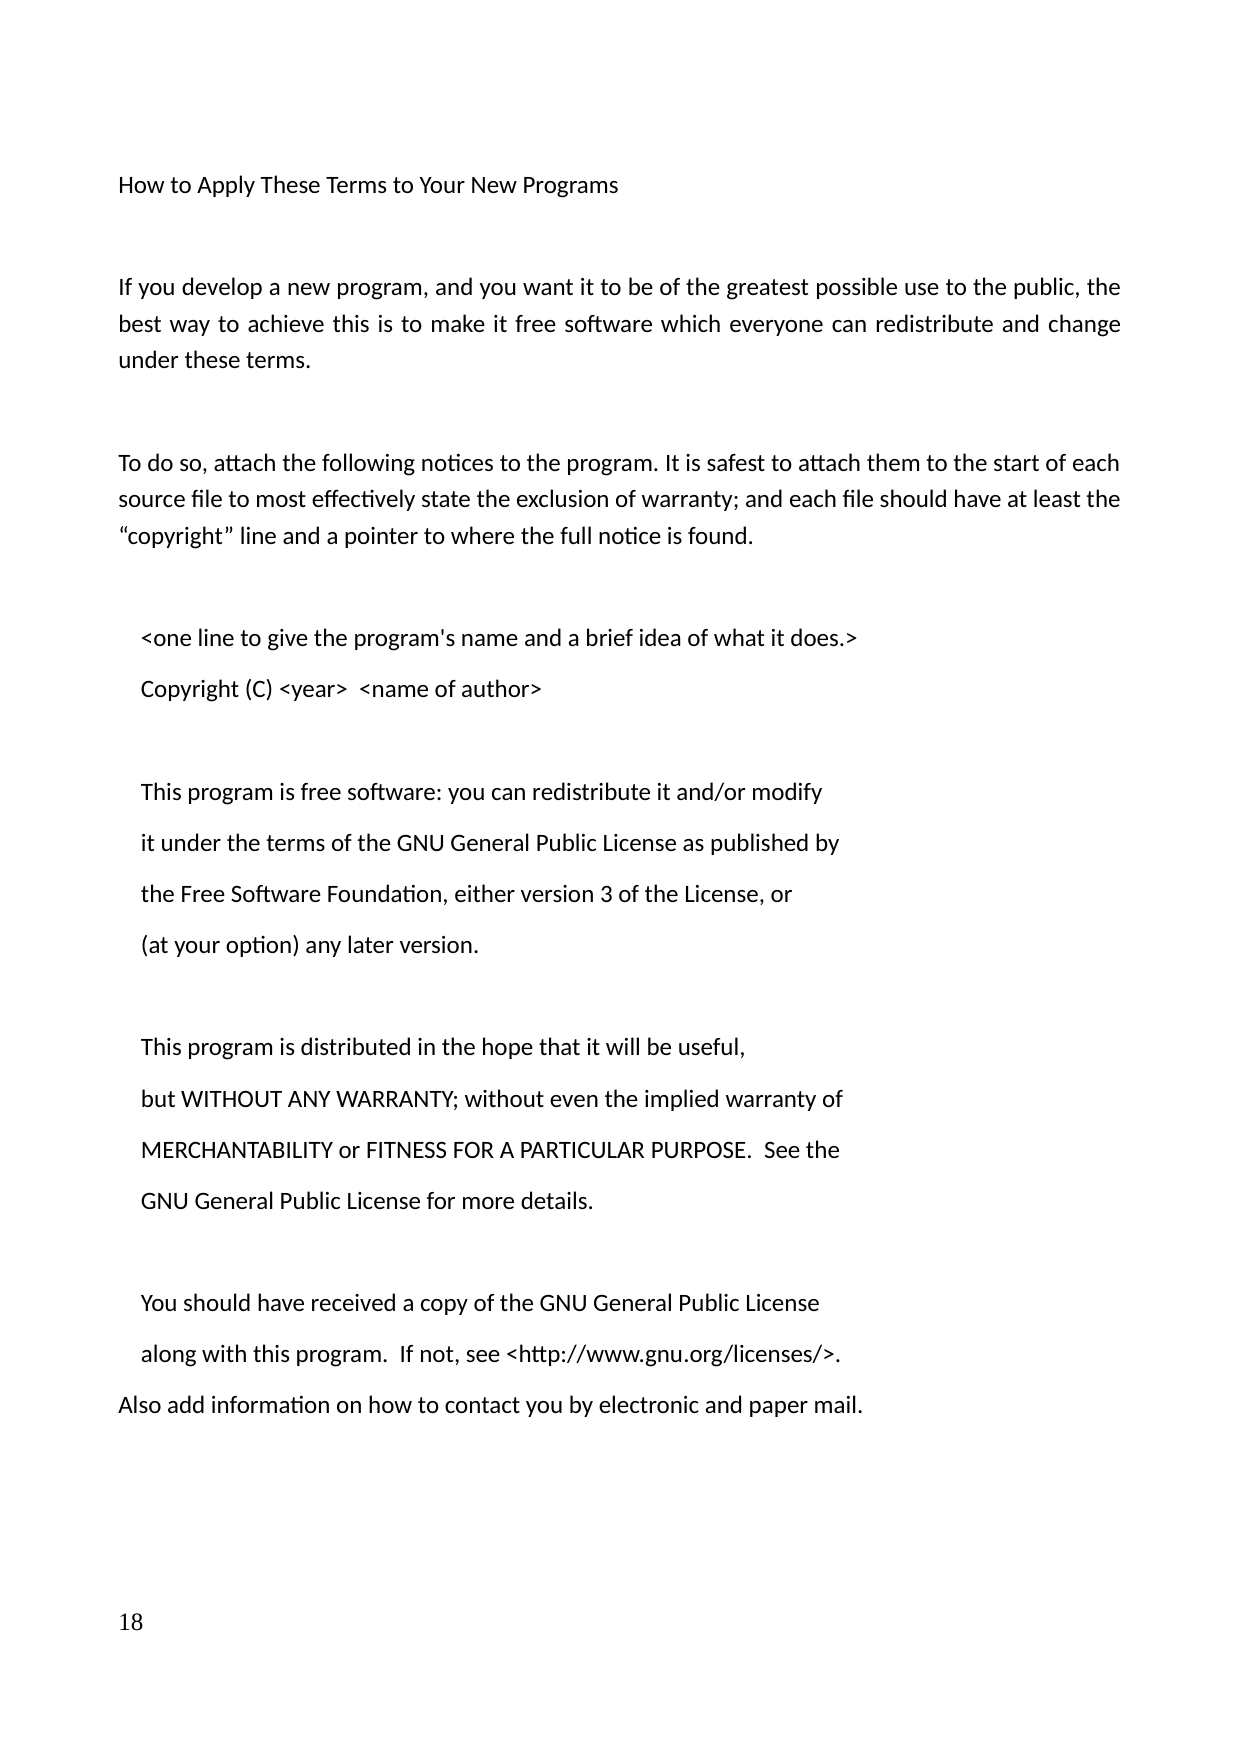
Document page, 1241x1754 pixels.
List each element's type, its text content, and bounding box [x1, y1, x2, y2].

text along with this program. If not, see <http://www.gnu.org/licenses/>. [118, 1338, 1122, 1369]
text To do so, attach the following notices to the program. It is safest to attach them to the start of each source file to most effectively state the exclusion of warranty; and each file should have at least the “copyright” line and a pointer to where the full notice is found. [118, 447, 1122, 551]
text If you develop a new program, and you want it to be of the greatest possible use to the public, the best way to achieve this is to make it free software which everyone can redistribute and change under these terms. [118, 272, 1122, 375]
text but WITHOUT ANY WARRANTY; without even the implied warranty of [118, 1083, 1122, 1113]
text How to Apply These Terms to Your New Programs [118, 169, 1122, 200]
text <one line to give the program's name and a brief idea of what it does.> [118, 622, 1122, 653]
text This program is free software: you can redistribute it and/or modify [118, 776, 1122, 806]
text Also add information on how to contact you by electronic and paper mail. [118, 1389, 1122, 1420]
text the Free Software Foundation, either version 3 of the License, or [118, 878, 1122, 909]
text This program is distributed in the hope that it will be useful, [118, 1032, 1122, 1062]
text it under the terms of the GNU General Public License as published by [118, 827, 1122, 857]
text GNU General Public License for more details. [118, 1185, 1122, 1216]
text Copyright (C) <year> <name of author> [118, 673, 1122, 704]
text You should have received a copy of the GNU General Public License [118, 1287, 1122, 1318]
text (at your option) any later version. [118, 929, 1122, 960]
text MERCHANTABILITY or FITNESS FOR A PARTICULAR PURPOSE. See the [118, 1134, 1122, 1164]
